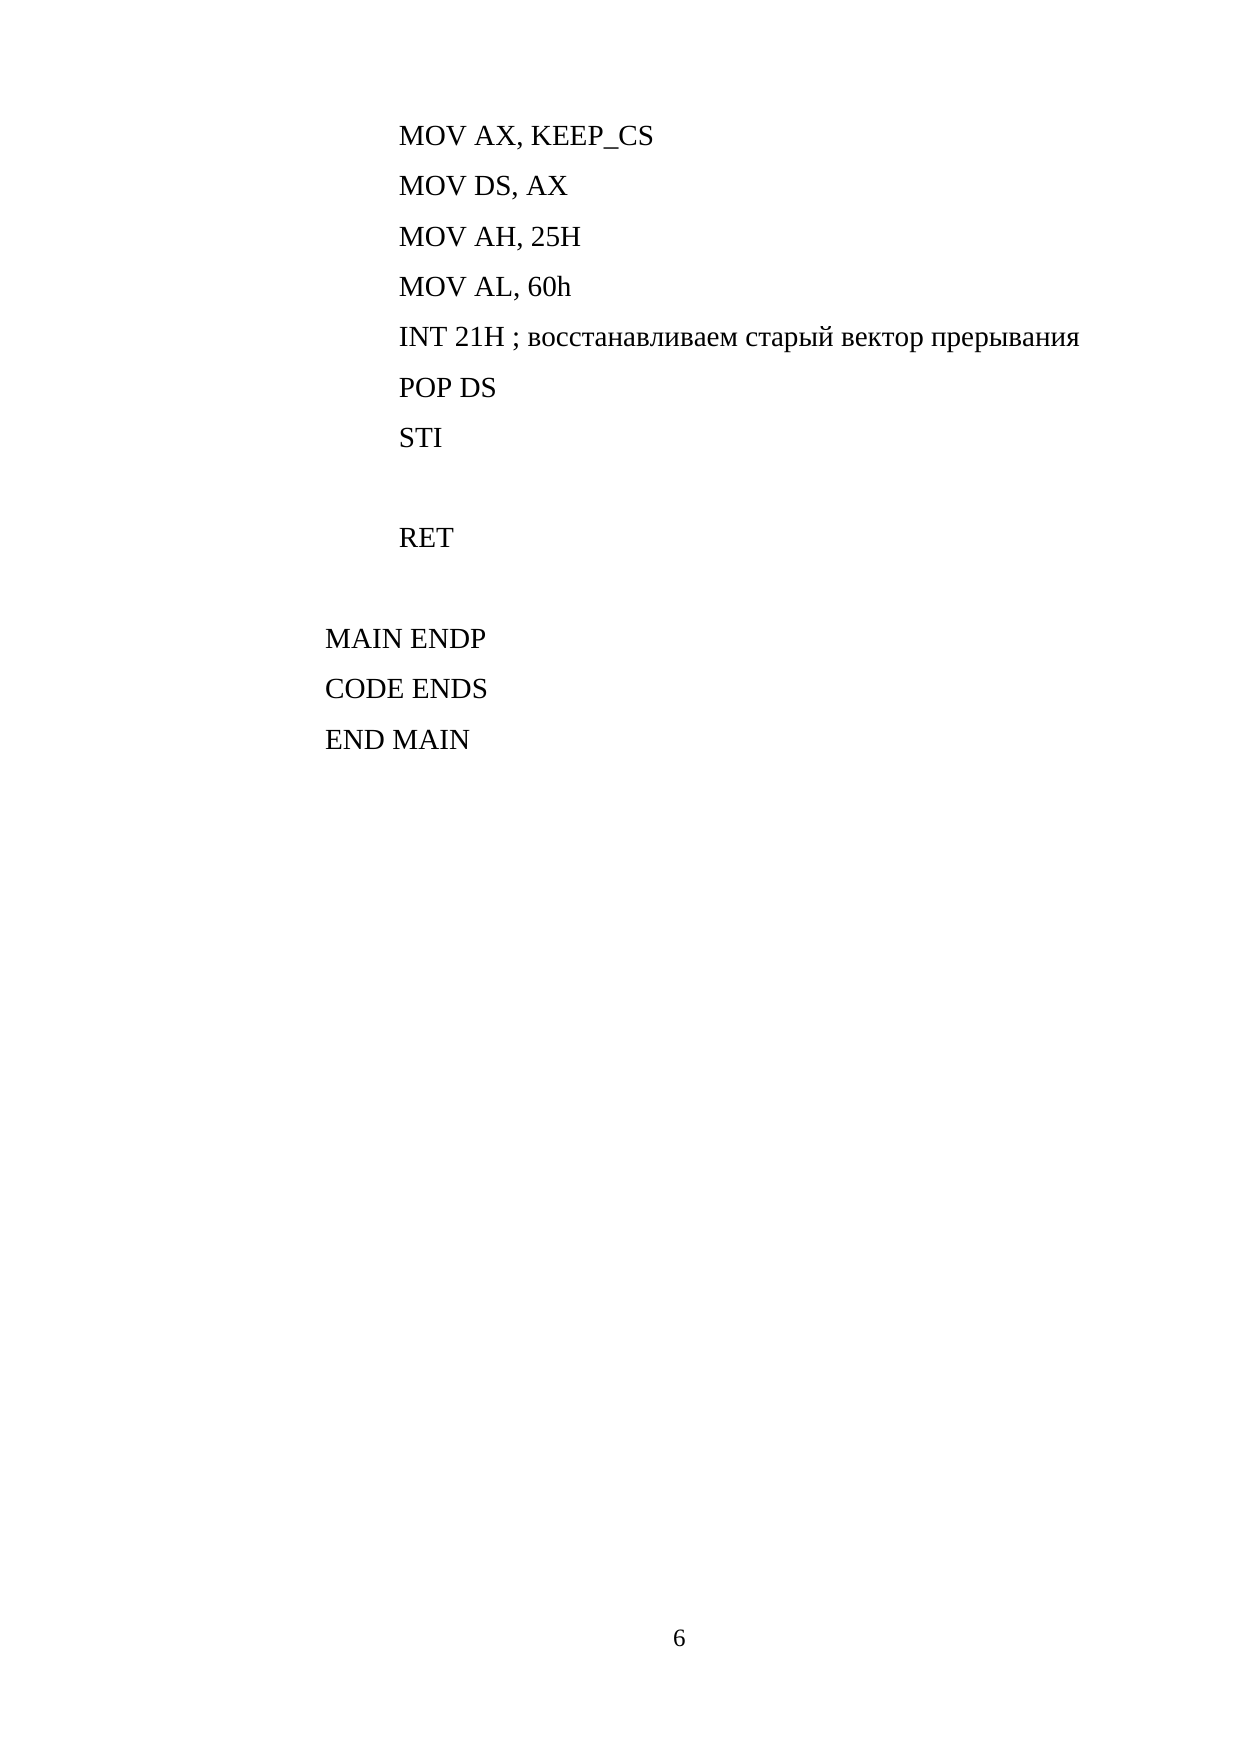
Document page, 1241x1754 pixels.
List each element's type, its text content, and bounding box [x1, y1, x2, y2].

text END MAIN [177, 722, 1181, 755]
text INT 21H ; восстанавливаем старый вектор прерывания [177, 319, 1181, 353]
text CODE ENDS [177, 672, 1181, 705]
text STI [177, 420, 1181, 453]
text MOV AX, KEEP_CS [177, 118, 1181, 152]
text MOV AL, 60h [177, 269, 1181, 303]
text POP DS [177, 370, 1181, 403]
text MAIN ENDP [177, 621, 1181, 655]
text RET [177, 521, 1181, 554]
text MOV DS, AX [177, 168, 1181, 202]
text MOV AH, 25H [177, 219, 1181, 252]
